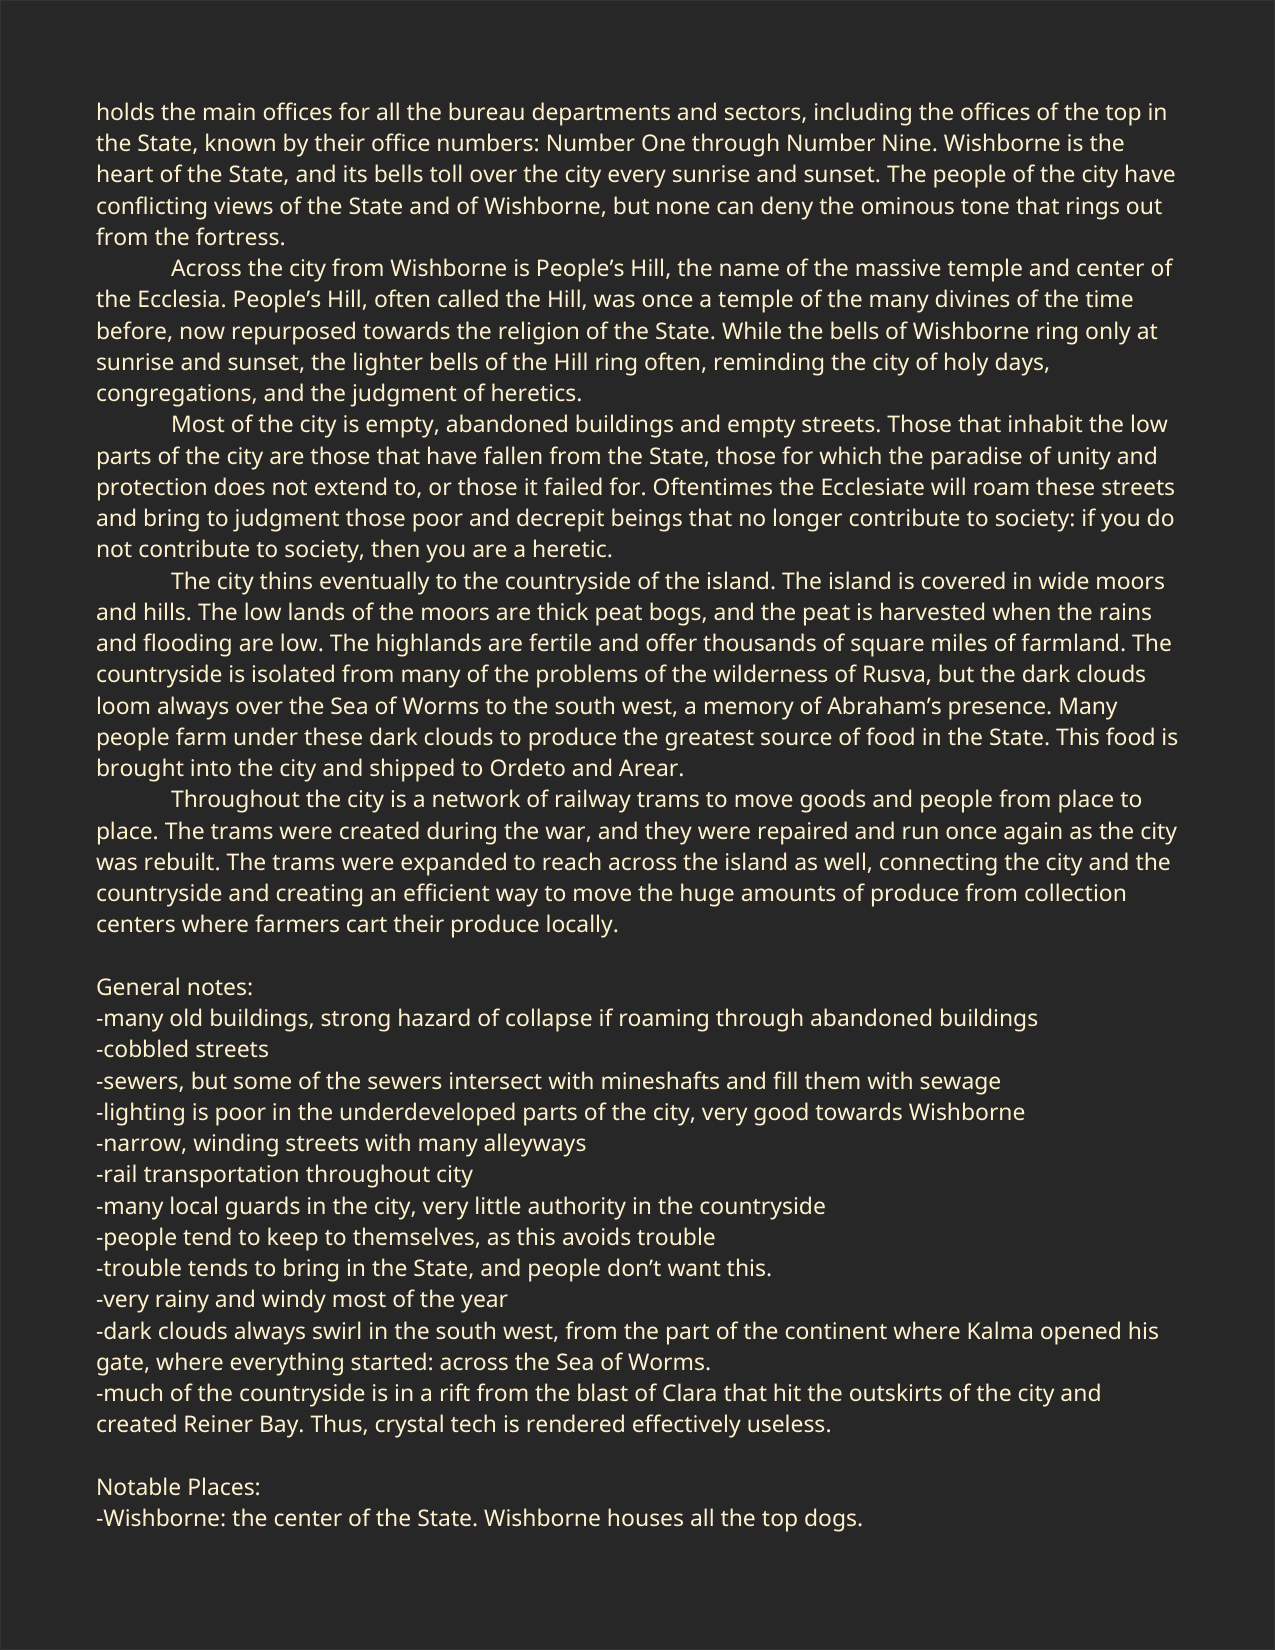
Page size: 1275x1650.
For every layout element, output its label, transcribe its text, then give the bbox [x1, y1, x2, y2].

text holds the main offices for all the bureau departments and sectors, including the offices of the top in the State, known by their office numbers: Number One through Number Nine. Wishborne is the heart of the State, and its bells toll over the city every sunrise and sunset. The people of the city have conflicting views of the State and of Wishborne, but none can deny the ominous tone that rings out from the fortress. [96, 96, 1179, 252]
text General notes: [96, 971, 1179, 1002]
text -cobbled streets [96, 1033, 1179, 1064]
text Throughout the city is a network of railway trams to move goods and people from place to place. The trams were created during the war, and they were repaired and run once again as the city was rebuilt. The trams were expanded to reach across the island as well, connecting the city and the countryside and creating an efficient way to move the huge amounts of produce from collection centers where farmers cart their produce locally. [96, 783, 1179, 939]
text -many old buildings, strong hazard of collapse if roaming through abandoned buildings [96, 1002, 1179, 1033]
text -lighting is poor in the underdeveloped parts of the city, very good towards Wishborne [96, 1096, 1179, 1127]
text -sewers, but some of the sewers intersect with mineshafts and fill them with sewage [96, 1064, 1179, 1096]
text -very rainy and windy most of the year [96, 1283, 1179, 1314]
text -rail transportation throughout city [96, 1158, 1179, 1189]
text Most of the city is empty, abandoned buildings and empty streets. Those that inhabit the low parts of the city are those that have fallen from the State, those for which the paradise of unity and protection does not extend to, or those it failed for. Oftentimes the Ecclesiate will roam these streets and bring to judgment those poor and decrepit beings that no longer contribute to society: if you do not contribute to society, then you are a heretic. [96, 408, 1179, 564]
text -dark clouds always swirl in the south west, from the part of the continent where Kalma opened his gate, where everything started: across the Sea of Worms. [96, 1314, 1179, 1377]
text Across the city from Wishborne is People’s Hill, the name of the massive temple and center of the Ecclesia. People’s Hill, often called the Hill, was once a temple of the many divines of the time before, now repurposed towards the religion of the State. While the bells of Wishborne ring only at sunrise and sunset, the lighter bells of the Hill ring often, reminding the city of holy days, congregations, and the judgment of heretics. [96, 252, 1179, 408]
text The city thins eventually to the countryside of the island. The island is covered in wide moors and hills. The low lands of the moors are thick peat bogs, and the peat is harvested when the rains and flooding are low. The highlands are fertile and offer thousands of square miles of farmland. The countryside is isolated from many of the problems of the wilderness of Rusva, but the dark clouds loom always over the Sea of Worms to the south west, a memory of Abraham’s presence. Many people farm under these dark clouds to produce the greatest source of food in the State. This food is brought into the city and shipped to Ordeto and Arear. [96, 564, 1179, 783]
text -Wishborne: the center of the State. Wishborne houses all the top dogs. [96, 1502, 1179, 1533]
text -people tend to keep to themselves, as this avoids trouble [96, 1221, 1179, 1252]
text -trouble tends to bring in the State, and people don’t want this. [96, 1252, 1179, 1283]
text -many local guards in the city, very little authority in the countryside [96, 1189, 1179, 1221]
text Notable Places: [96, 1471, 1179, 1502]
text -much of the countryside is in a rift from the blast of Clara that hit the outskirts of the city and created Reiner Bay. Thus, crystal tech is rendered effectively useless. [96, 1377, 1179, 1439]
text -narrow, winding streets with many alleyways [96, 1127, 1179, 1158]
